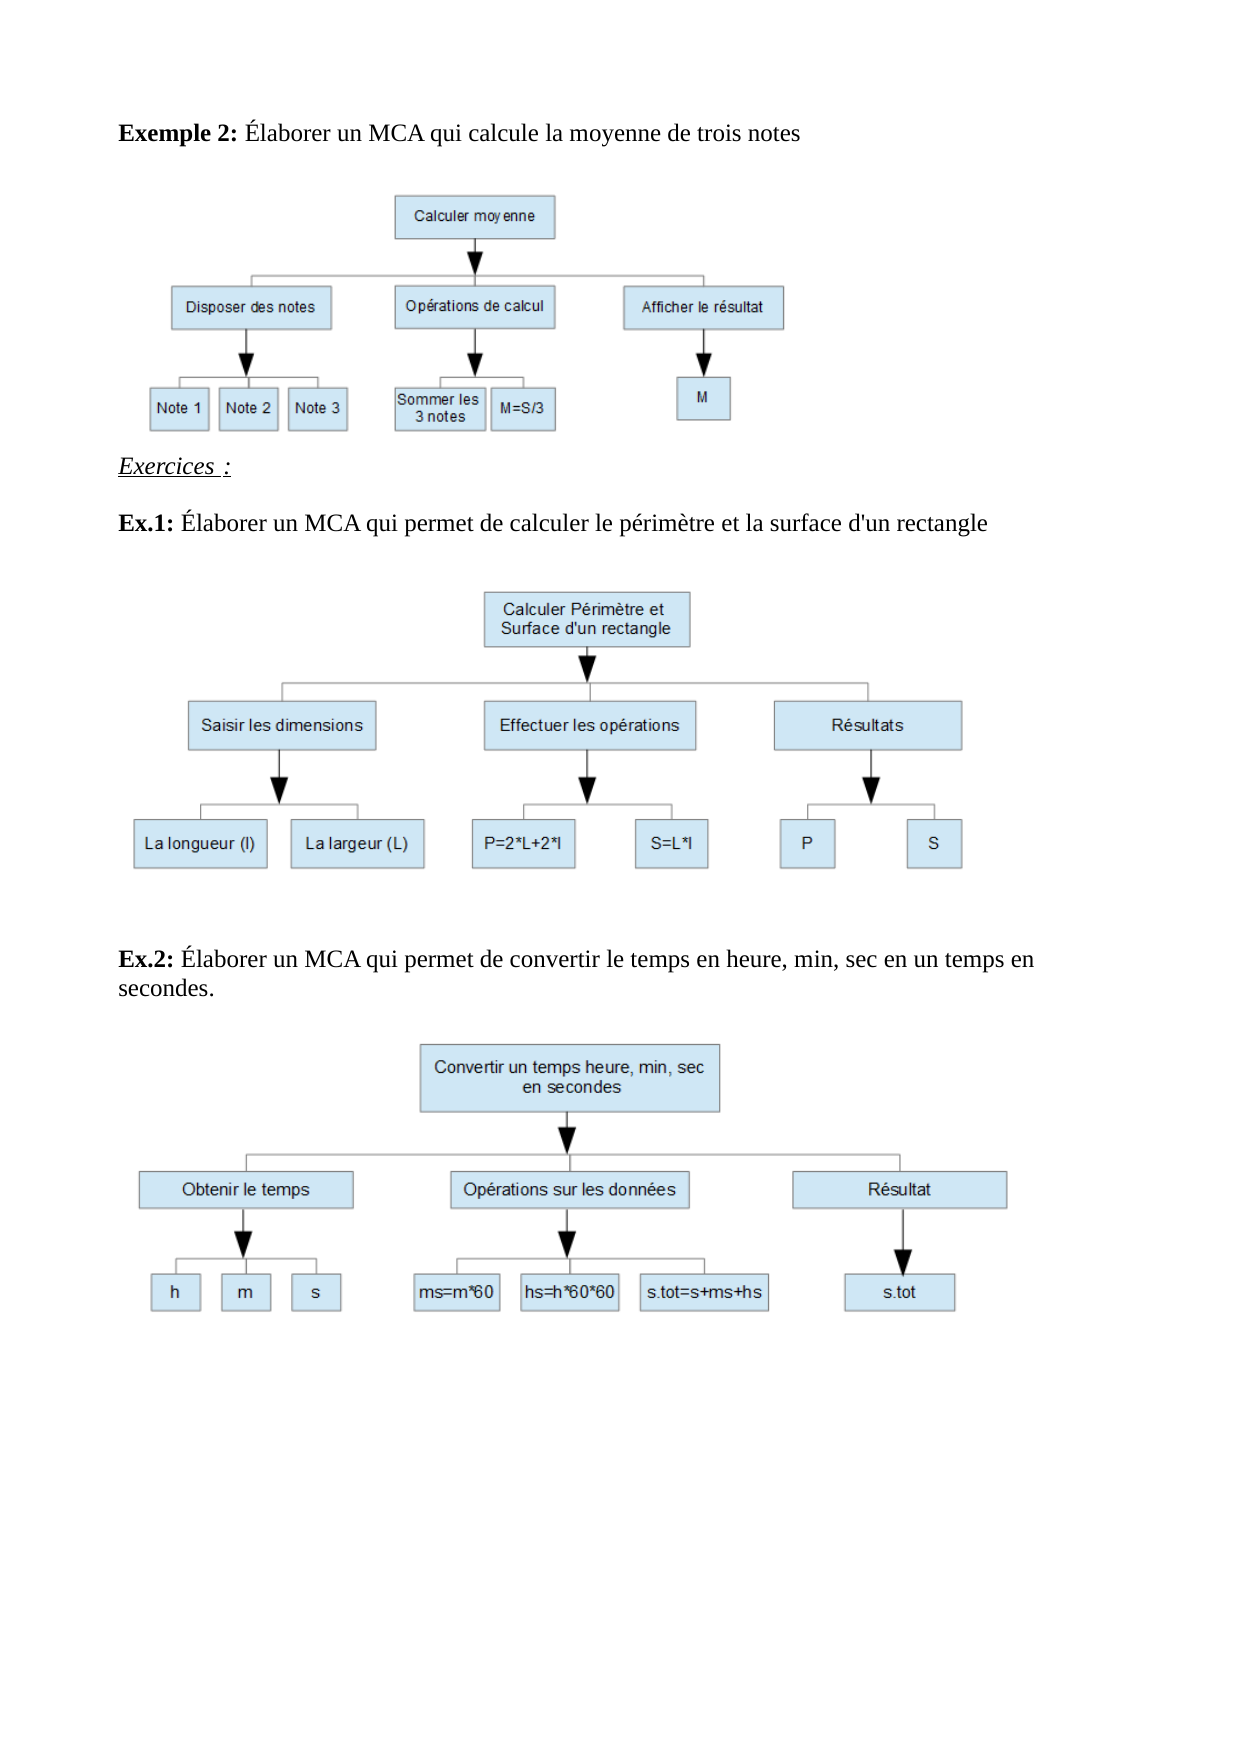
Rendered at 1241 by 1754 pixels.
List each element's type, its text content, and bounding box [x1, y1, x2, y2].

picture [118, 1030, 1032, 1354]
text Ex.2: Élaborer un MCA qui permet de convertir le temps en heure, min, sec en un temps en secondes. [118, 944, 1122, 1612]
picture [118, 175, 811, 451]
text Exemple 2: Élaborer un MCA qui calcule la moyenne de trois notes Exercices : Ex.1: Élaborer un MCA qui permet de calculer le périmètre et la surface d'un rectangle [118, 118, 1122, 566]
picture [118, 566, 997, 916]
